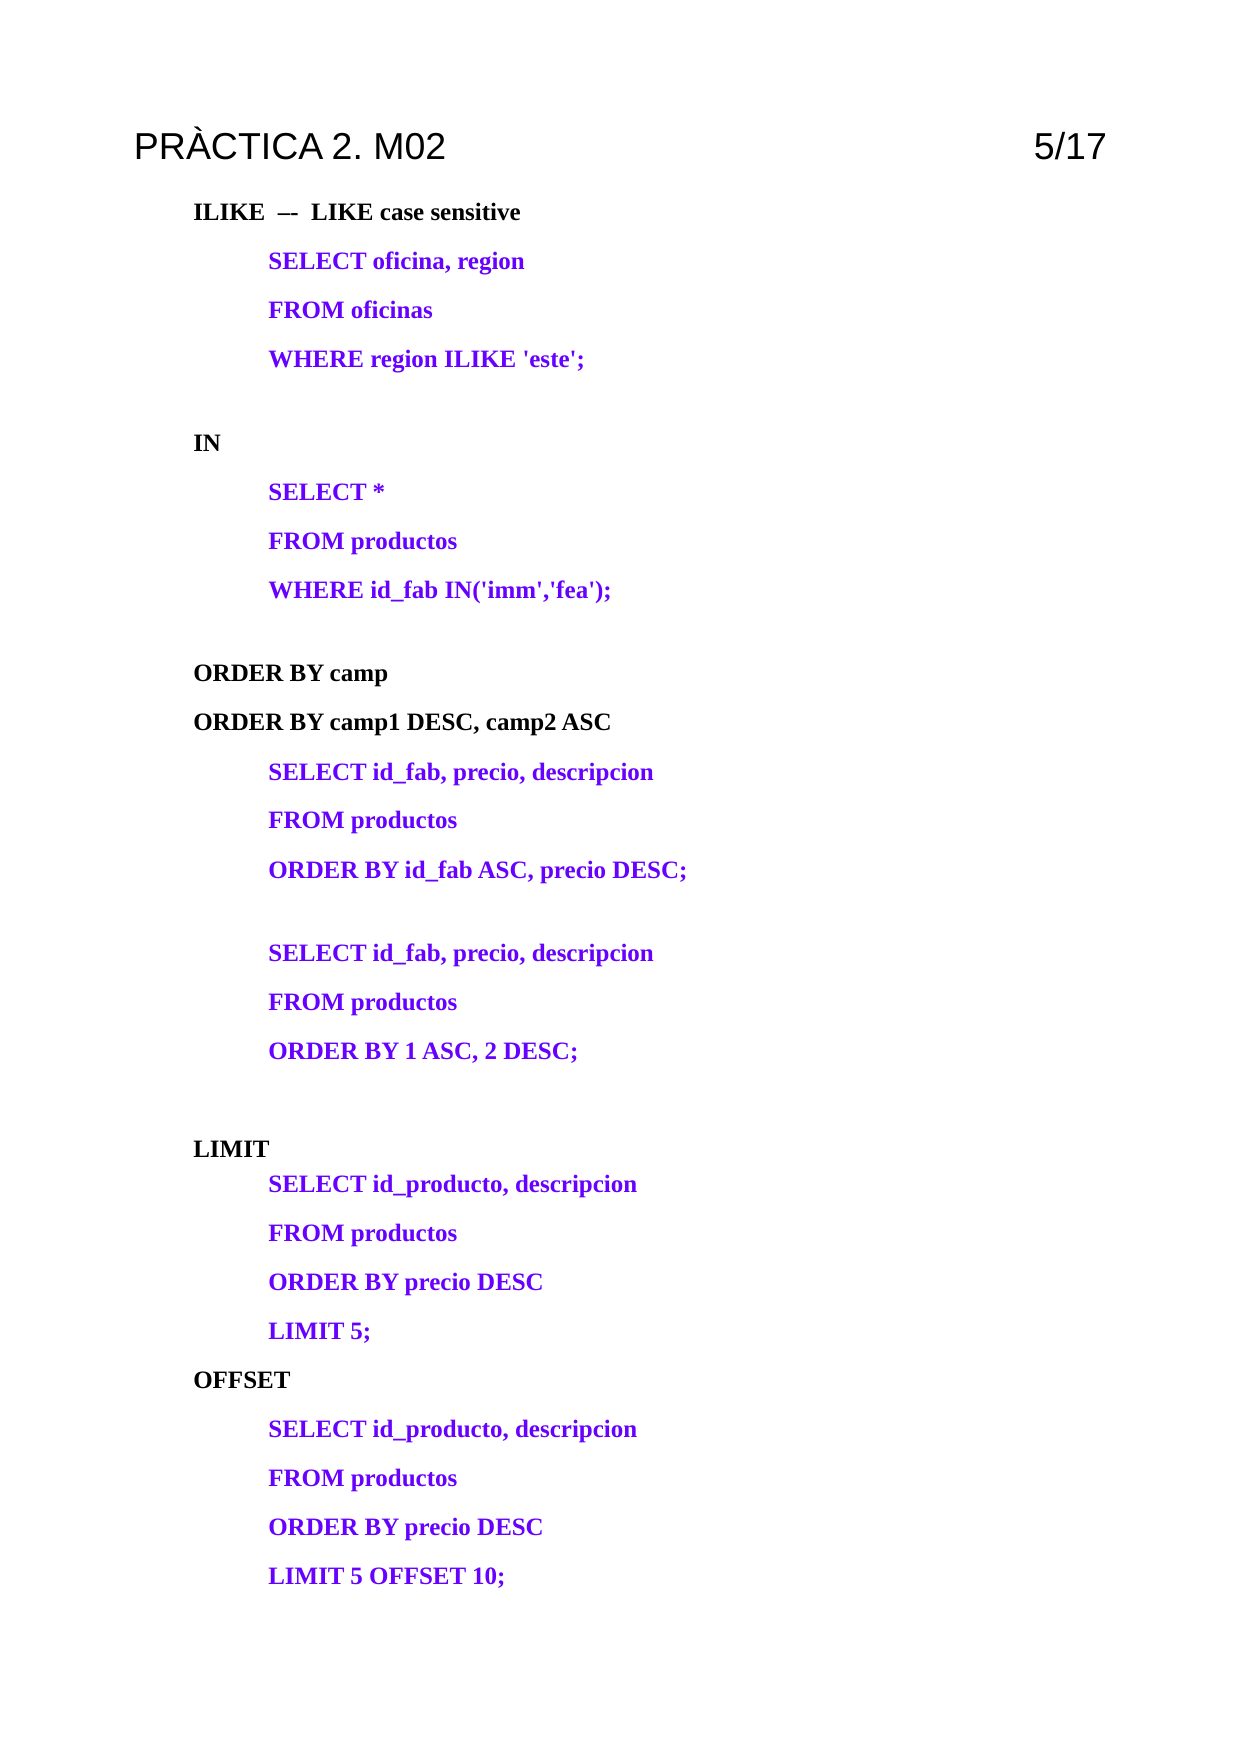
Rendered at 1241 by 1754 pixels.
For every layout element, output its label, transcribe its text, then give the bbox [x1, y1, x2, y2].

text SELECT oficina, region [193, 246, 1122, 275]
text WHERE region ILIKE 'este'; [268, 344, 1122, 407]
text ORDER BY precio DESC [268, 1267, 1122, 1296]
text WHERE id_fab IN('imm','fea'); [268, 575, 1122, 604]
text LIMIT 5; [268, 1316, 1122, 1345]
text FROM productos [268, 806, 1122, 834]
text FROM productos [268, 1218, 1122, 1247]
text FROM productos [268, 987, 1122, 1016]
text IN [193, 428, 1122, 456]
text FROM productos [268, 526, 1122, 554]
text SELECT id_producto, descripcion [268, 1414, 1122, 1443]
text SELECT * [193, 477, 1122, 506]
text ORDER BY 1 ASC, 2 DESC; [268, 1036, 1122, 1065]
text ORDER BY camp1 DESC, camp2 ASC [118, 707, 1122, 736]
text ILIKE –- LIKE case sensitive [193, 197, 1122, 226]
text FROM productos [268, 1463, 1122, 1492]
text SELECT id_fab, precio, descripcion [268, 757, 1122, 785]
text ORDER BY camp [118, 624, 1122, 687]
text SELECT id_fab, precio, descripcion [268, 904, 1122, 967]
text LIMIT SELECT id_producto, descripcion [118, 1134, 1122, 1198]
text FROM oficinas [268, 295, 1122, 324]
text OFFSET [118, 1365, 1122, 1394]
text ORDER BY precio DESC [268, 1512, 1122, 1541]
text ORDER BY id_fab ASC, precio DESC; [268, 855, 1122, 883]
text LIMIT 5 OFFSET 10; [268, 1561, 1122, 1590]
